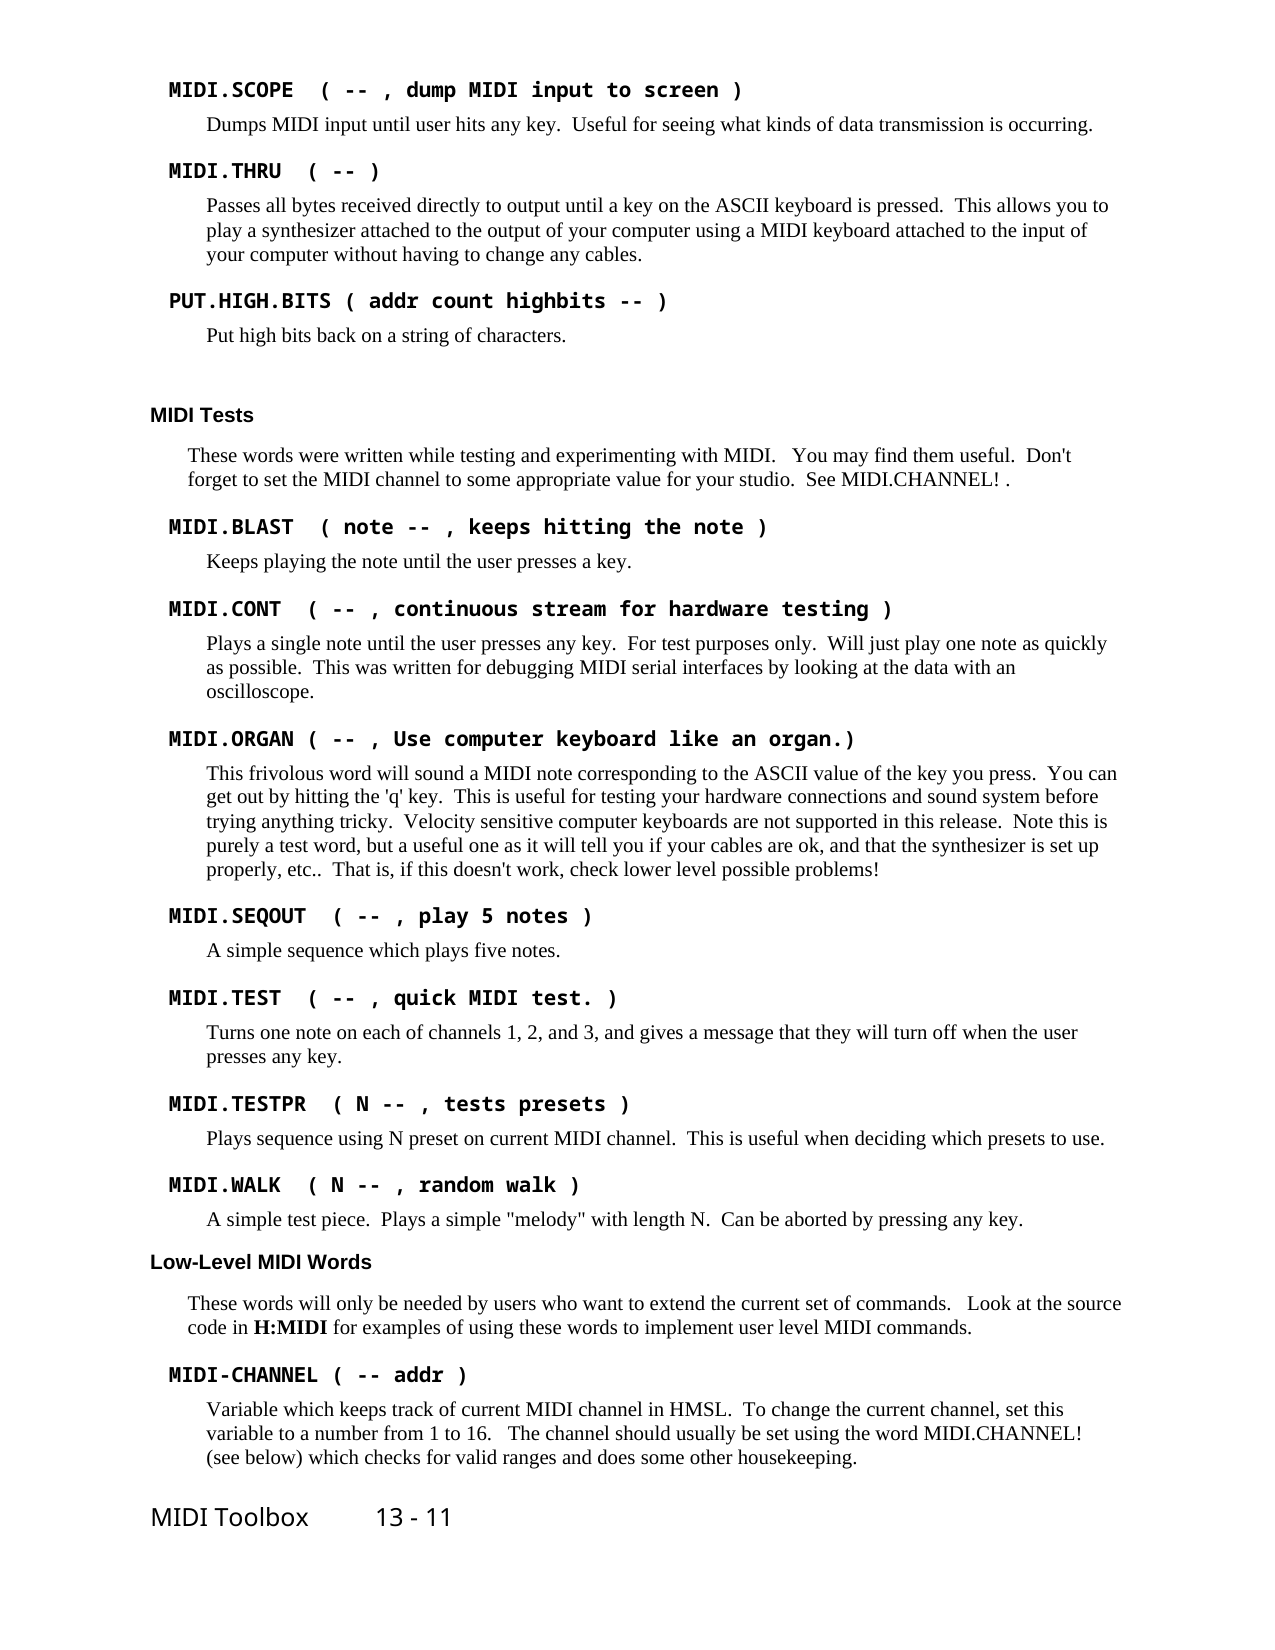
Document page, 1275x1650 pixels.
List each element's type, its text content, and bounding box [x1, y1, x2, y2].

text MIDI.ORGAN ( -- , Use computer keyboard like an organ.) [169, 724, 1200, 752]
text Keeps playing the note until the user presses a key. [206, 549, 1125, 573]
text MIDI.WALK ( N -- , random walk ) [169, 1171, 1200, 1199]
text MIDI.THRU ( -- ) [169, 157, 1200, 185]
text This frivolous word will sound a MIDI note corresponding to the ASCII value of the key you press. You can get out by hitting the 'q' key. This is useful for testing your hardware connections and sound system before trying anything tricky. Velocity sensitive computer keyboards are not supported in this release. Note this is purely a test word, but a useful one as it will tell you if your cables are ok, and that the synthesizer is set up properly, etc.. That is, if this doesn't work, check lower level possible problems! [206, 760, 1125, 881]
text Turns one note on each of channels 1, 2, and 3, and gives a message that they will turn off when the user presses any key. [206, 1020, 1125, 1068]
text MIDI.SEQOUT ( -- , play 5 notes ) [169, 902, 1200, 930]
text Plays a single note until the user presses any key. For test purposes only. Will just play one note as quickly as possible. This was written for debugging MIDI serial interfaces by looking at the data with an oscilloscope. [206, 631, 1125, 703]
text A simple test piece. Plays a simple "melody" with length N. Can be aborted by pressing any key. [206, 1207, 1125, 1231]
text PUT.HIGH.BITS ( addr count highbits -- ) [169, 286, 1200, 315]
text Dumps MIDI input until user hits any key. Useful for seeing what kinds of data transmission is occurring. [206, 112, 1125, 136]
text Passes all bytes received directly to output until a key on the ASCII keyboard is pressed. This allows you to play a synthesizer attached to the output of your computer using a MIDI keyboard attached to the input of your computer without having to change any cables. [206, 193, 1125, 266]
text MIDI.BLAST ( note -- , keeps hitting the note ) [169, 512, 1200, 541]
subtitle Low-Level MIDI Words [150, 1250, 1125, 1274]
subtitle MIDI Tests [150, 403, 1125, 427]
text A simple sequence which plays five notes. [206, 938, 1125, 962]
text These words were written while testing and experimenting with MIDI. You may find them useful. Don't forget to set the MIDI channel to some appropriate value for your studio. See MIDI.CHANNEL! . [187, 443, 1125, 491]
text Plays sequence using N preset on current MIDI channel. This is useful when deciding which presets to use. [206, 1126, 1125, 1150]
text MIDI.TEST ( -- , quick MIDI test. ) [169, 983, 1200, 1012]
text MIDI.CONT ( -- , continuous stream for hardware testing ) [169, 594, 1200, 622]
text Variable which keeps track of current MIDI channel in HMSL. To change the current channel, set this variable to a number from 1 to 16. The channel should usually be set using the word MIDI.CHANNEL! (see below) which checks for valid ranges and does some other housekeeping. [206, 1397, 1125, 1469]
text These words will only be needed by users who want to extend the current set of commands. Look at the source code in H:MIDI for examples of using these words to implement user level MIDI commands. [187, 1291, 1125, 1339]
text Put high bits back on a string of characters. [206, 323, 1125, 347]
text MIDI.TESTPR ( N -- , tests presets ) [169, 1089, 1200, 1117]
text MIDI.SCOPE ( -- , dump MIDI input to screen ) [169, 75, 1200, 103]
text MIDI-CHANNEL ( -- addr ) [169, 1360, 1200, 1388]
